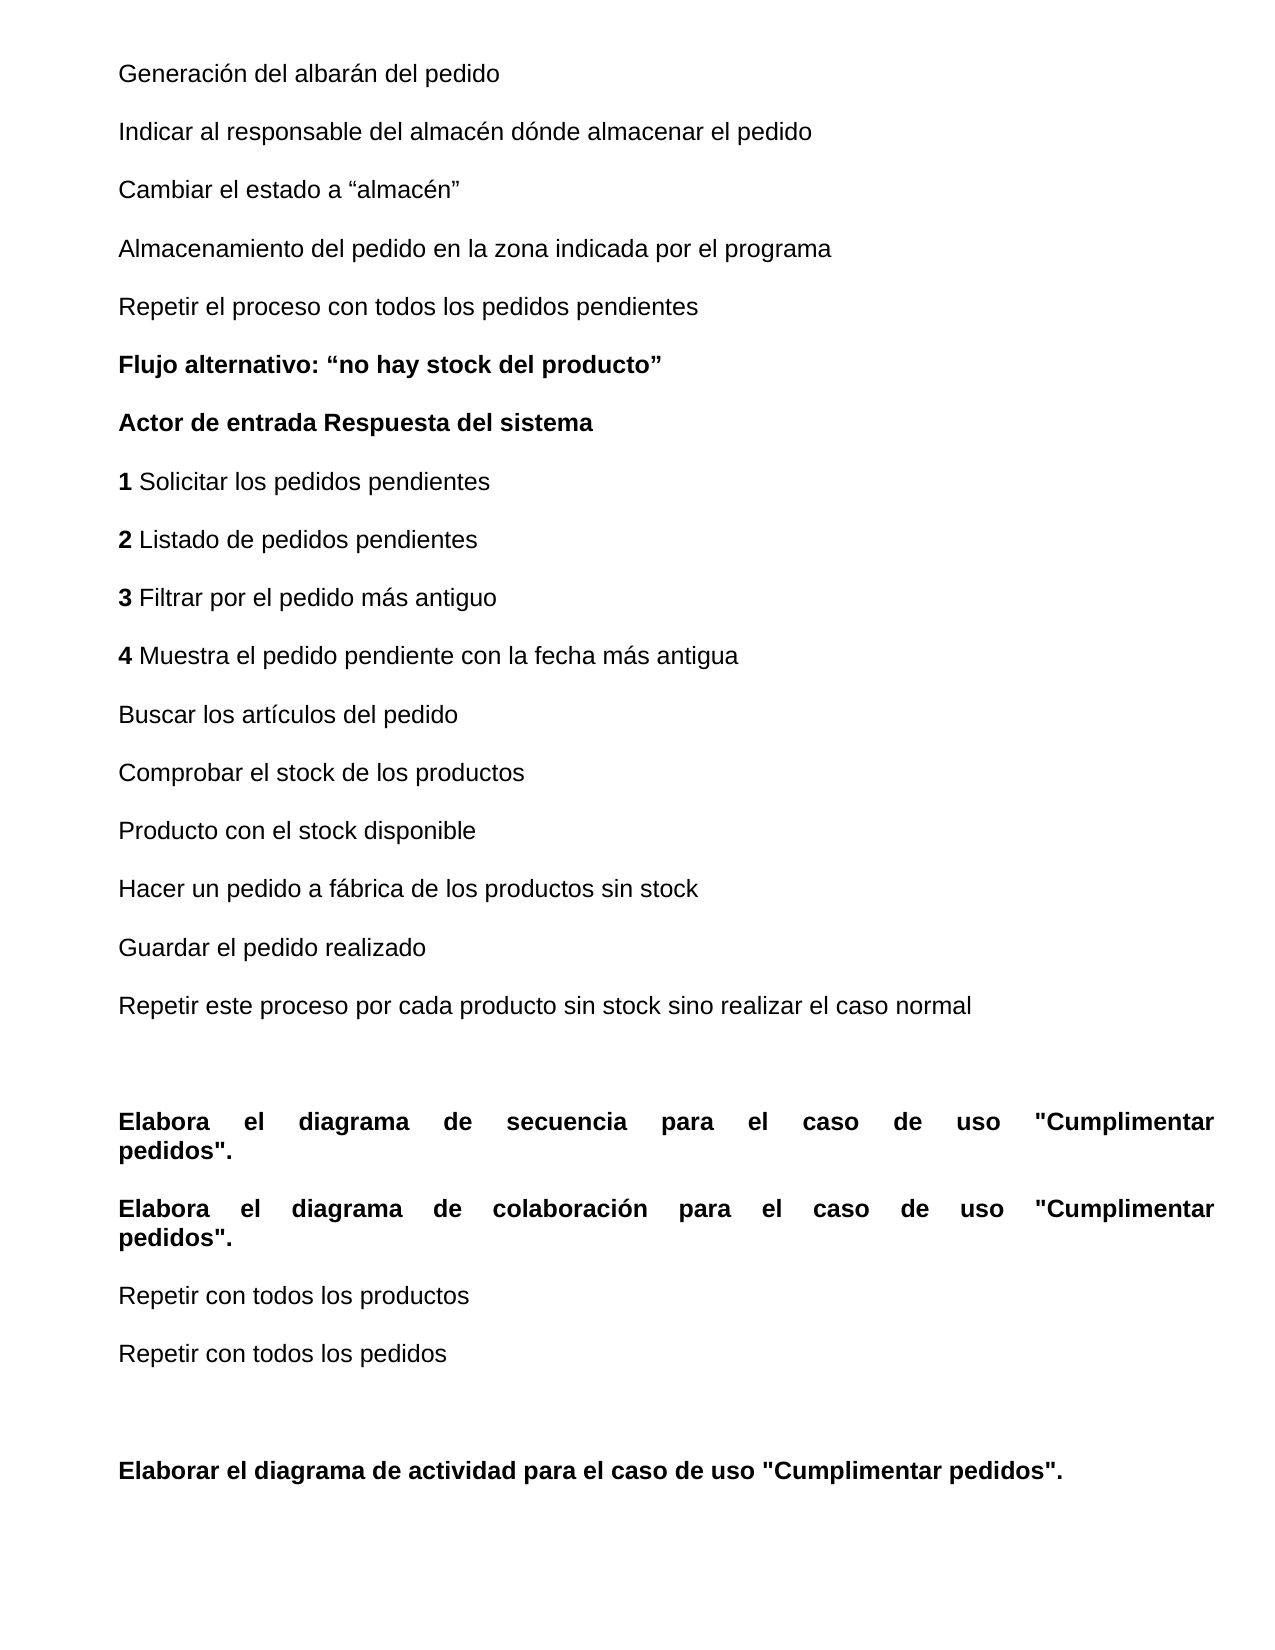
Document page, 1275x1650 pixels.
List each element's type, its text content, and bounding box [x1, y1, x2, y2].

text 1 Solicitar los pedidos pendientes [118, 467, 1216, 495]
text Elabora el diagrama de colaboración para el caso de uso "Cumplimentar pedidos". [118, 1194, 1216, 1252]
text Guardar el pedido realizado [118, 932, 1216, 961]
text Almacenamiento del pedido en la zona indicada por el programa [118, 234, 1216, 262]
text Generación del albarán del pedido [118, 59, 1216, 88]
text Indicar al responsable del almacén dónde almacenar el pedido [118, 117, 1216, 146]
text Repetir con todos los pedidos [118, 1339, 1216, 1368]
text Repetir el proceso con todos los pedidos pendientes [118, 292, 1216, 321]
text Repetir con todos los productos [118, 1281, 1216, 1310]
text Elabora el diagrama de secuencia para el caso de uso "Cumplimentar pedidos". [118, 1107, 1216, 1165]
text 4 Muestra el pedido pendiente con la fecha más antigua [118, 641, 1216, 670]
text 3 Filtrar por el pedido más antiguo [118, 583, 1216, 612]
text Buscar los artículos del pedido [118, 699, 1216, 728]
text Flujo alternativo: “no hay stock del producto” [118, 350, 1216, 379]
text Comprobar el stock de los productos [118, 758, 1216, 787]
text Producto con el stock disponible [118, 816, 1216, 845]
text Actor de entrada Respuesta del sistema [118, 408, 1216, 437]
text Cambiar el estado a “almacén” [118, 176, 1216, 204]
text Repetir este proceso por cada producto sin stock sino realizar el caso normal [118, 991, 1216, 1019]
text 2 Listado de pedidos pendientes [118, 525, 1216, 554]
text Elaborar el diagrama de actividad para el caso de uso "Cumplimentar pedidos". [118, 1456, 1216, 1484]
text Hacer un pedido a fábrica de los productos sin stock [118, 874, 1216, 903]
